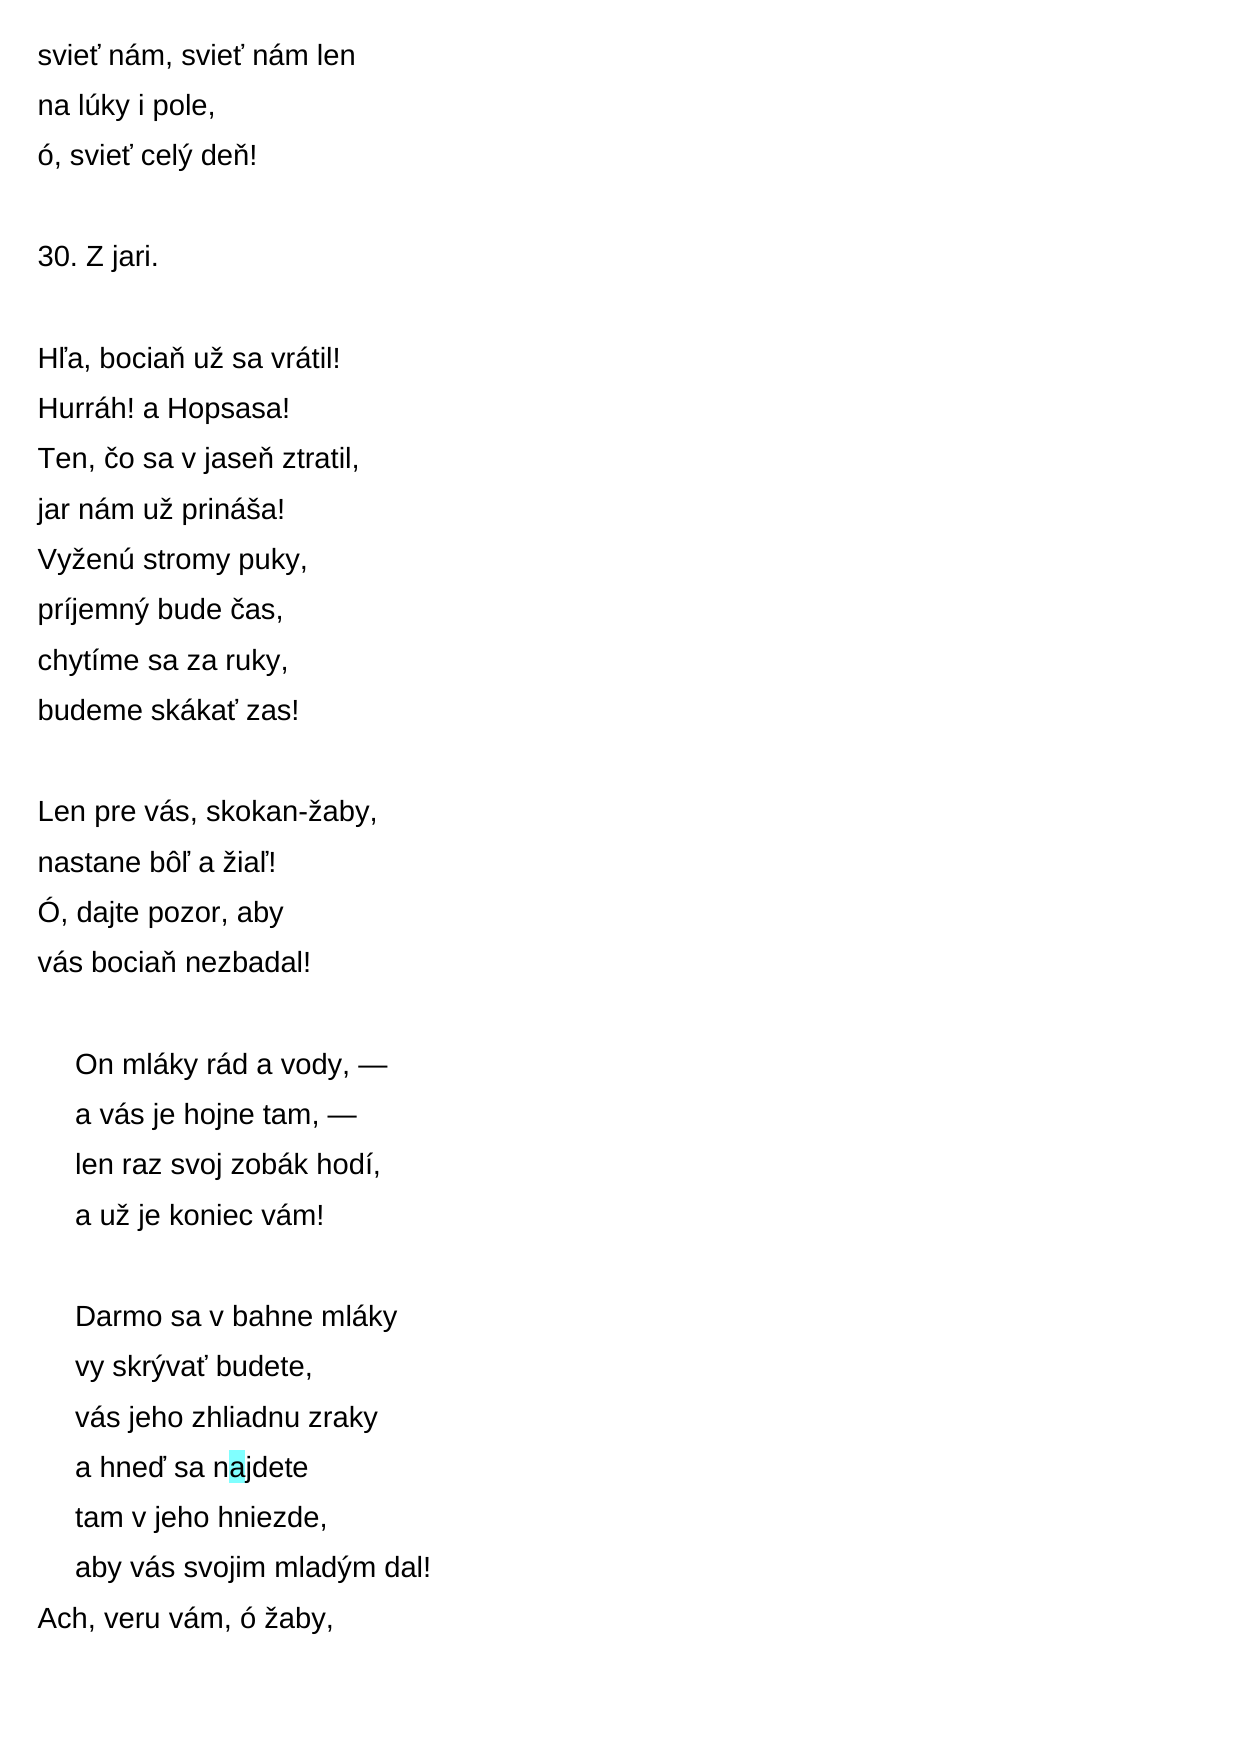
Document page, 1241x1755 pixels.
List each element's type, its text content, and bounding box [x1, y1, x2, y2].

text vás jeho zhliadnu zraky [37, 1399, 1130, 1433]
text Hurráh! a Hopsasa! [37, 391, 1130, 425]
text tam v jeho hniezde, [37, 1500, 1130, 1534]
text Ó, dajte pozor, aby [37, 895, 1130, 928]
text vy skrývať budete, [37, 1349, 1130, 1383]
text budeme skákať zas! [37, 693, 1130, 727]
text aby vás svojim mladým dal! [37, 1551, 1130, 1584]
text Vyženú stromy puky, [37, 542, 1130, 576]
text nastane bôľ a žiaľ! [37, 845, 1130, 878]
text 30. Z jari. [37, 239, 1130, 273]
text Len pre vás, skokan-žaby, [37, 794, 1130, 828]
text príjemný bude čas, [37, 592, 1130, 626]
text len raz svoj zobák hodí, [37, 1147, 1130, 1181]
text chytíme sa za ruky, [37, 643, 1130, 676]
text a hneď sa najdete [37, 1450, 1130, 1483]
text Ten, čo sa v jaseň ztratil, [37, 441, 1130, 475]
text a už je koniec vám! [37, 1198, 1130, 1231]
text Darmo sa v bahne mláky [37, 1299, 1130, 1332]
text On mláky rád a vody, — [37, 1047, 1130, 1080]
text ó, svieť celý deň! [37, 138, 1130, 172]
text jar nám už prináša! [37, 492, 1130, 525]
text svieť nám, svieť nám len [37, 37, 1130, 71]
text vás bociaň nezbadal! [37, 945, 1130, 979]
text a vás je hojne tam, — [37, 1097, 1130, 1131]
text na lúky i pole, [37, 88, 1130, 121]
text Ach, veru vám, ó žaby, [37, 1601, 1130, 1634]
text Hľa, bociaň už sa vrátil! [37, 341, 1130, 374]
